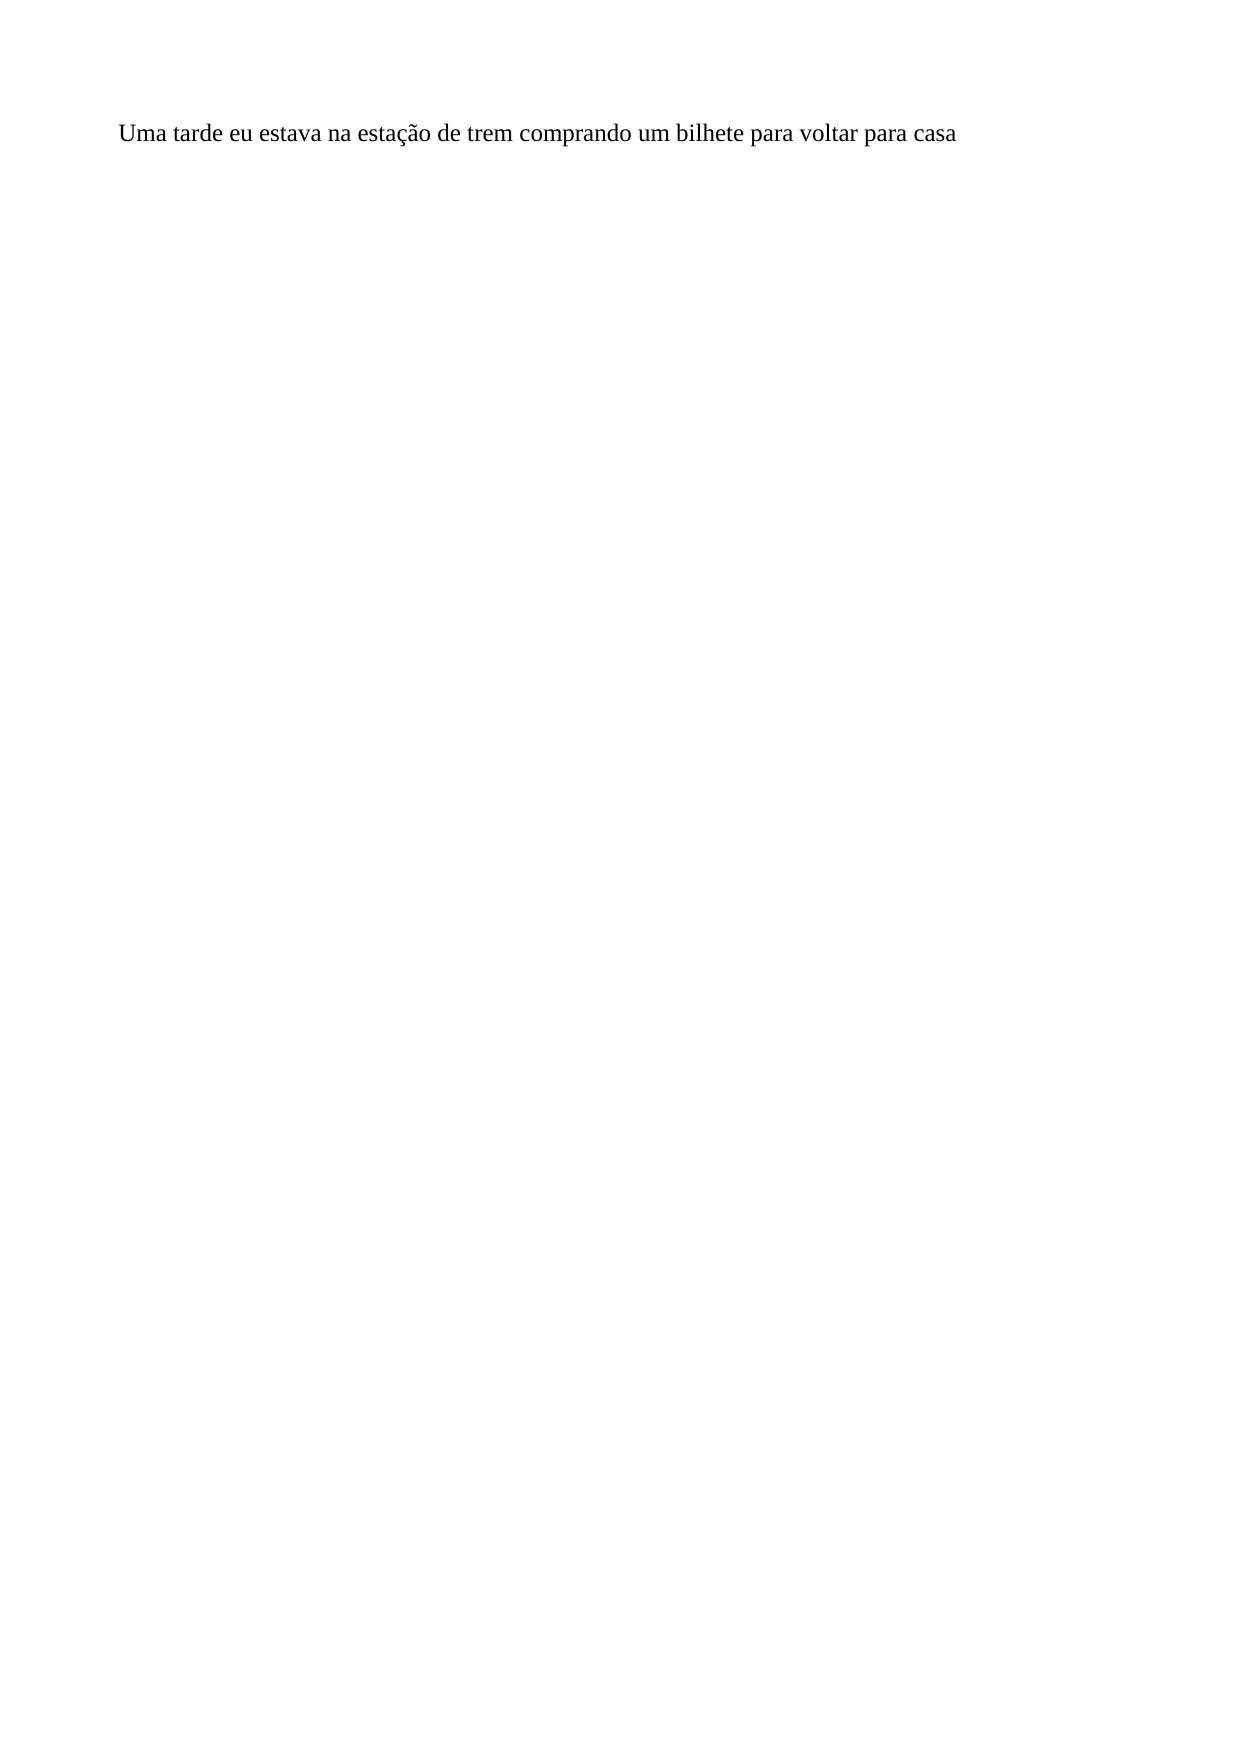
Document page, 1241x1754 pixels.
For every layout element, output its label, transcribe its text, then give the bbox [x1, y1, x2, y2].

text Uma tarde eu estava na estação de trem comprando um bilhete para voltar para casa [118, 118, 1122, 147]
